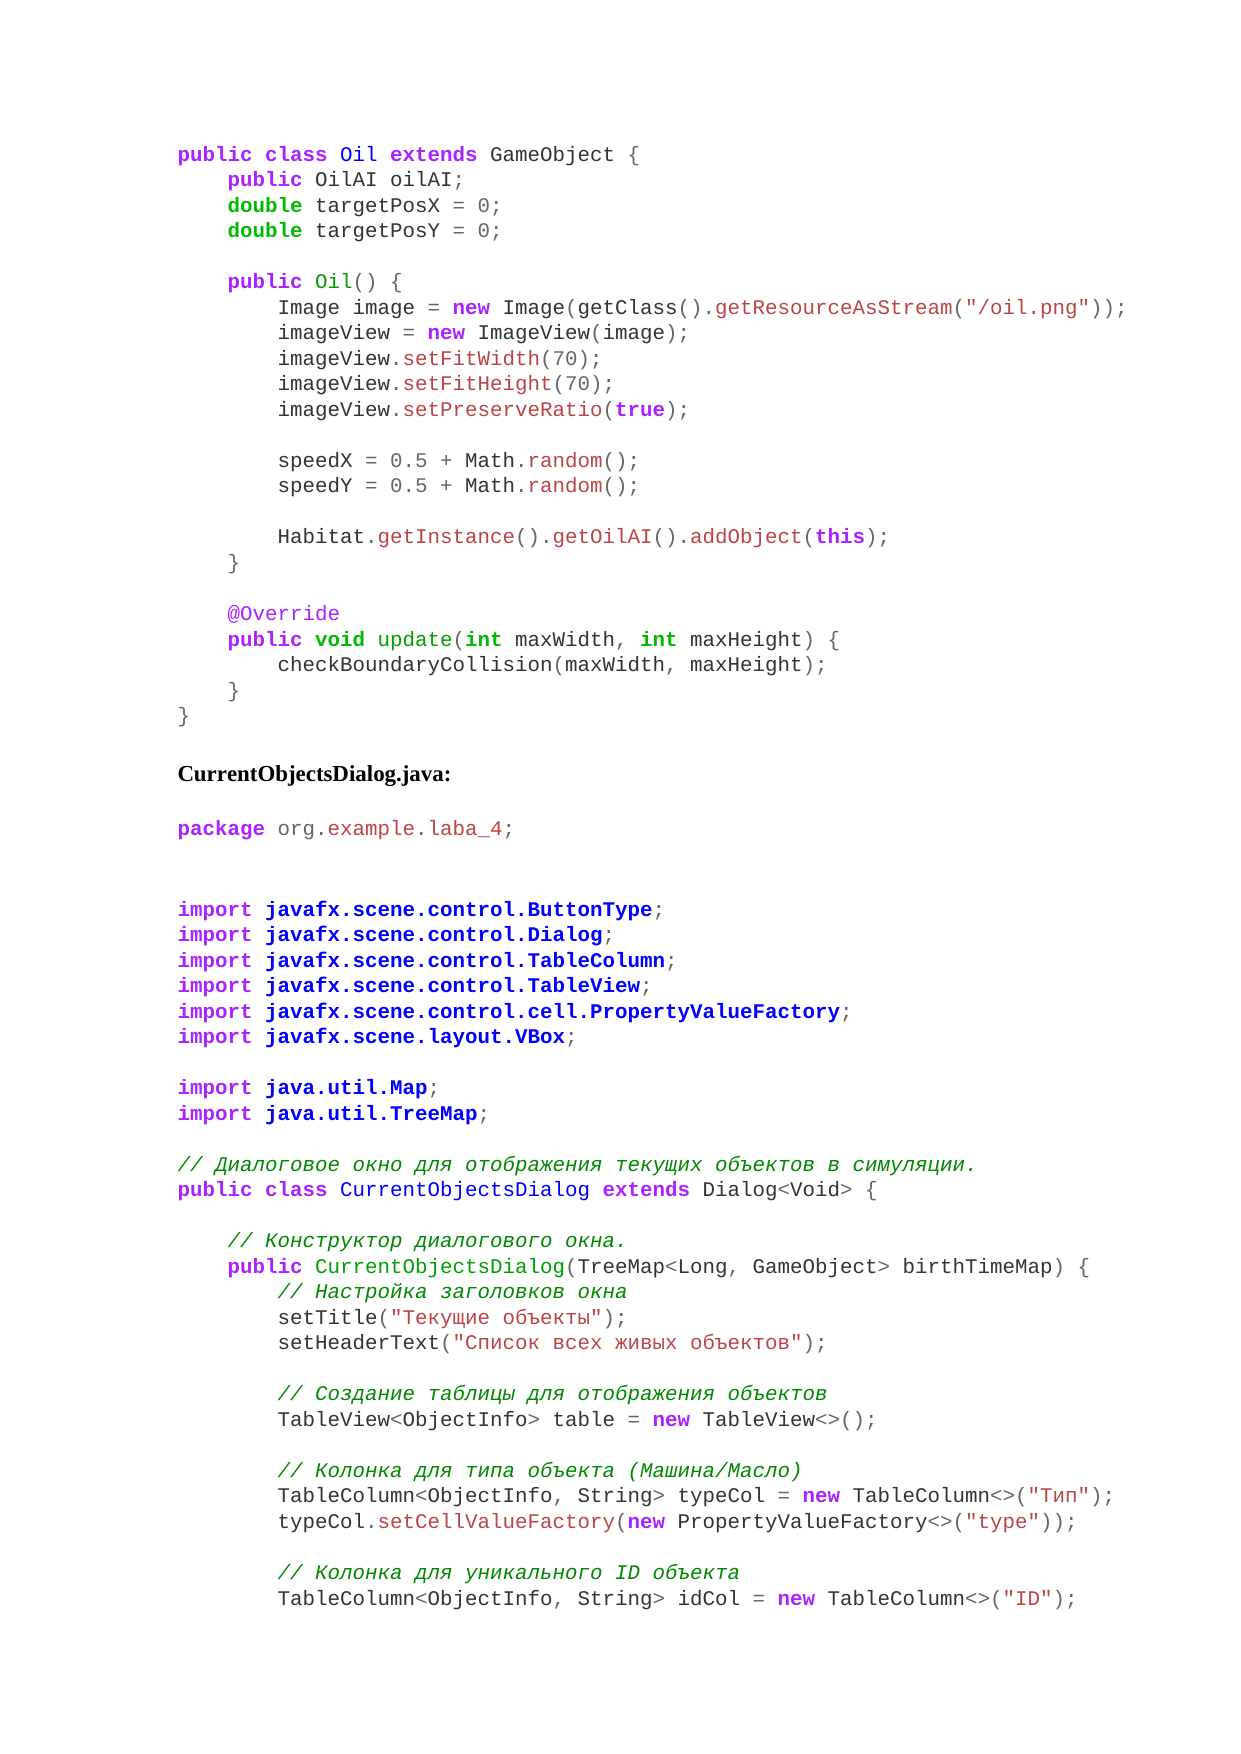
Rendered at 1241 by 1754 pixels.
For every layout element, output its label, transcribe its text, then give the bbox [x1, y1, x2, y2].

text package org.example.laba_4; [177, 818, 1152, 842]
text public void update(int maxWidth, int maxHeight) { [177, 628, 1152, 652]
text public Oil() { [177, 271, 1152, 295]
text checkBoundaryCollision(maxWidth, maxHeight); [177, 654, 1152, 678]
text public CurrentObjectsDialog(TreeMap<Long, GameObject> birthTimeMap) { [177, 1256, 1152, 1279]
text @Override [177, 603, 1152, 627]
text public OilAI oilAI; [177, 169, 1152, 193]
text } [177, 552, 1152, 576]
text Image image = new Image(getClass().getResourceAsStream("/oil.png")); [177, 297, 1152, 320]
text import java.util.TreeMap; [177, 1103, 1152, 1126]
text } [177, 705, 1152, 729]
text typeCol.setCellValueFactory(new PropertyValueFactory<>("type")); [177, 1511, 1152, 1535]
text // Конструктор диалогового окна. [177, 1230, 1152, 1254]
text speedY = 0.5 + Math.random(); [177, 475, 1152, 499]
text import javafx.scene.control.TableColumn; [177, 949, 1152, 973]
text public class CurrentObjectsDialog extends Dialog<Void> { [177, 1179, 1152, 1203]
text import javafx.scene.control.ButtonType; [177, 898, 1152, 922]
text import java.util.Map; [177, 1077, 1152, 1101]
text import javafx.scene.control.TableView; [177, 975, 1152, 999]
text // Настройка заголовков окна [177, 1281, 1152, 1305]
text imageView.setPreserveRatio(true); [177, 399, 1152, 422]
text Habitat.getInstance().getOilAI().addObject(this); [177, 526, 1152, 550]
text double targetPosX = 0; [177, 195, 1152, 218]
text imageView = new ImageView(image); [177, 322, 1152, 346]
text setTitle("Текущие объекты"); [177, 1307, 1152, 1331]
text // Колонка для типа объекта (Машина/Масло) [177, 1460, 1152, 1484]
text speedX = 0.5 + Math.random(); [177, 450, 1152, 473]
text // Колонка для уникального ID объекта [177, 1562, 1152, 1586]
text import javafx.scene.control.cell.PropertyValueFactory; [177, 1001, 1152, 1024]
text // Диалоговое окно для отображения текущих объектов в симуляции. [177, 1154, 1152, 1177]
text TableView<ObjectInfo> table = new TableView<>(); [177, 1409, 1152, 1433]
text TableColumn<ObjectInfo, String> typeCol = new TableColumn<>("Тип"); [177, 1486, 1152, 1509]
text TableColumn<ObjectInfo, String> idCol = new TableColumn<>("ID"); [177, 1588, 1152, 1611]
text setHeaderText("Список всех живых объектов"); [177, 1332, 1152, 1356]
text public class Oil extends GameObject { [177, 144, 1152, 167]
text import javafx.scene.control.Dialog; [177, 924, 1152, 948]
text // Создание таблицы для отображения объектов [177, 1383, 1152, 1407]
text import javafx.scene.layout.VBox; [177, 1026, 1152, 1050]
text CurrentObjectsDialog.java: [177, 760, 1152, 786]
text imageView.setFitWidth(70); [177, 348, 1152, 371]
text imageView.setFitHeight(70); [177, 373, 1152, 397]
text } [177, 679, 1152, 703]
text double targetPosY = 0; [177, 220, 1152, 244]
